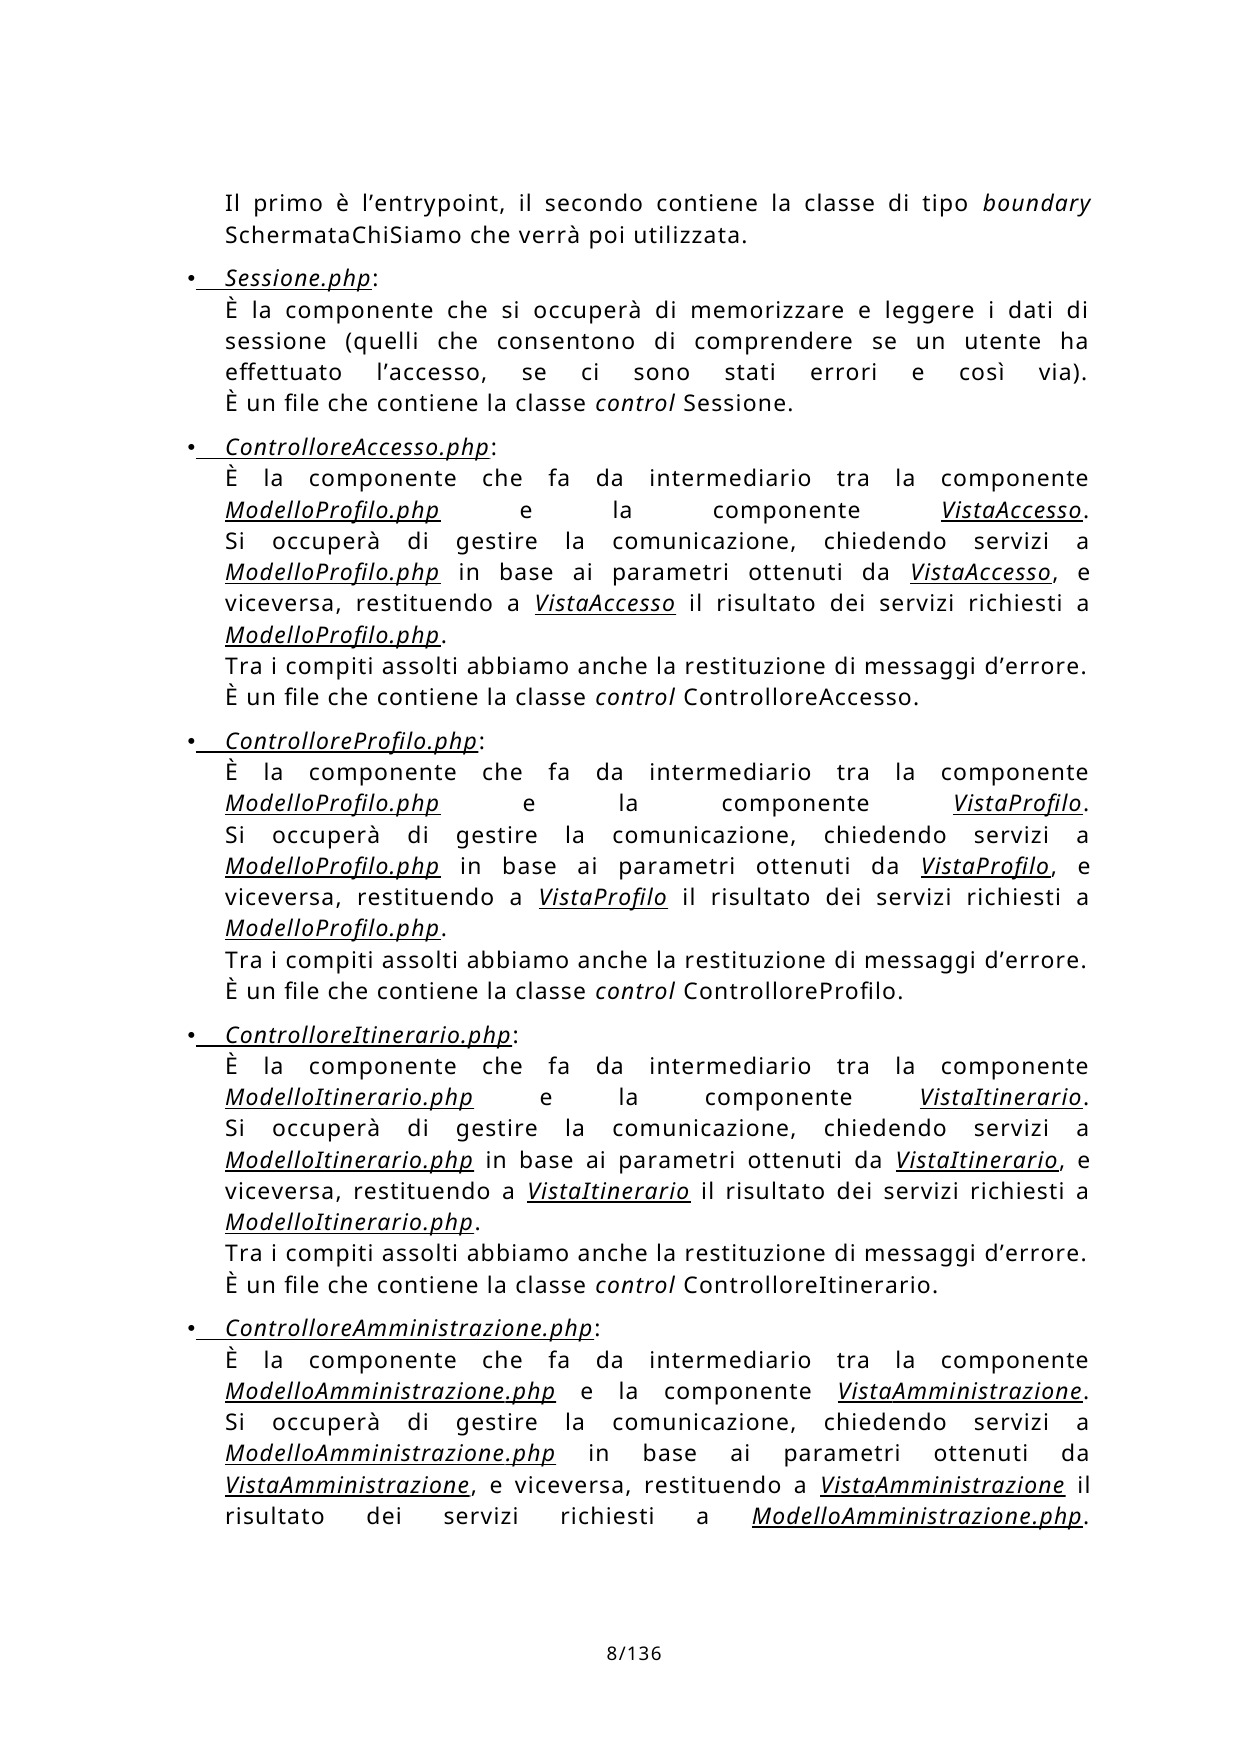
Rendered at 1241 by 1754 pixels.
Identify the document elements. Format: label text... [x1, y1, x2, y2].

list Sessione.php: È la componente che si occuperà di memorizzare e leggere i dati di sessione (quelli che consentono di comprendere se un utente ha effettuato l’accesso, se ci sono stati errori e così via). È un file che contiene la classe control Sessione. [187, 262, 1090, 418]
list ControlloreProfilo.php: È la componente che fa da intermediario tra la componente ModelloProfilo.php e la componente VistaProfilo. Si occuperà di gestire la comunicazione, chiedendo servizi a ModelloProfilo.php in base ai parametri ottenuti da VistaProfilo, e viceversa, restituendo a VistaProfilo il risultato dei servizi richiesti a ModelloProfilo.php. Tra i compiti assolti abbiamo anche la restituzione di messaggi d’errore. È un file che contiene la classe control ControlloreProfilo. [187, 725, 1090, 1006]
list ControlloreAccesso.php: È la componente che fa da intermediario tra la componente ModelloProfilo.php e la componente VistaAccesso. Si occuperà di gestire la comunicazione, chiedendo servizi a ModelloProfilo.php in base ai parametri ottenuti da VistaAccesso, e viceversa, restituendo a VistaAccesso il risultato dei servizi richiesti a ModelloProfilo.php. Tra i compiti assolti abbiamo anche la restituzione di messaggi d’errore. È un file che contiene la classe control ControlloreAccesso. [187, 431, 1090, 712]
list Il primo è l’entrypoint, il secondo contiene la classe di tipo boundary SchermataChiSiamo che verrà poi utilizzata. [187, 187, 1090, 250]
list ControlloreAmministrazione.php: È la componente che fa da intermediario tra la componente ModelloAmministrazione.php e la componente VistaAmministrazione. Si occuperà di gestire la comunicazione, chiedendo servizi a ModelloAmministrazione.php in base ai parametri ottenuti da VistaAmministrazione, e viceversa, restituendo a VistaAmministrazione il risultato dei servizi richiesti a ModelloAmministrazione.php. [187, 1312, 1090, 1531]
list ControlloreItinerario.php: È la componente che fa da intermediario tra la componente ModelloItinerario.php e la componente VistaItinerario. Si occuperà di gestire la comunicazione, chiedendo servizi a ModelloItinerario.php in base ai parametri ottenuti da VistaItinerario, e viceversa, restituendo a VistaItinerario il risultato dei servizi richiesti a ModelloItinerario.php. Tra i compiti assolti abbiamo anche la restituzione di messaggi d’errore. È un file che contiene la classe control ControlloreItinerario. [187, 1018, 1090, 1300]
